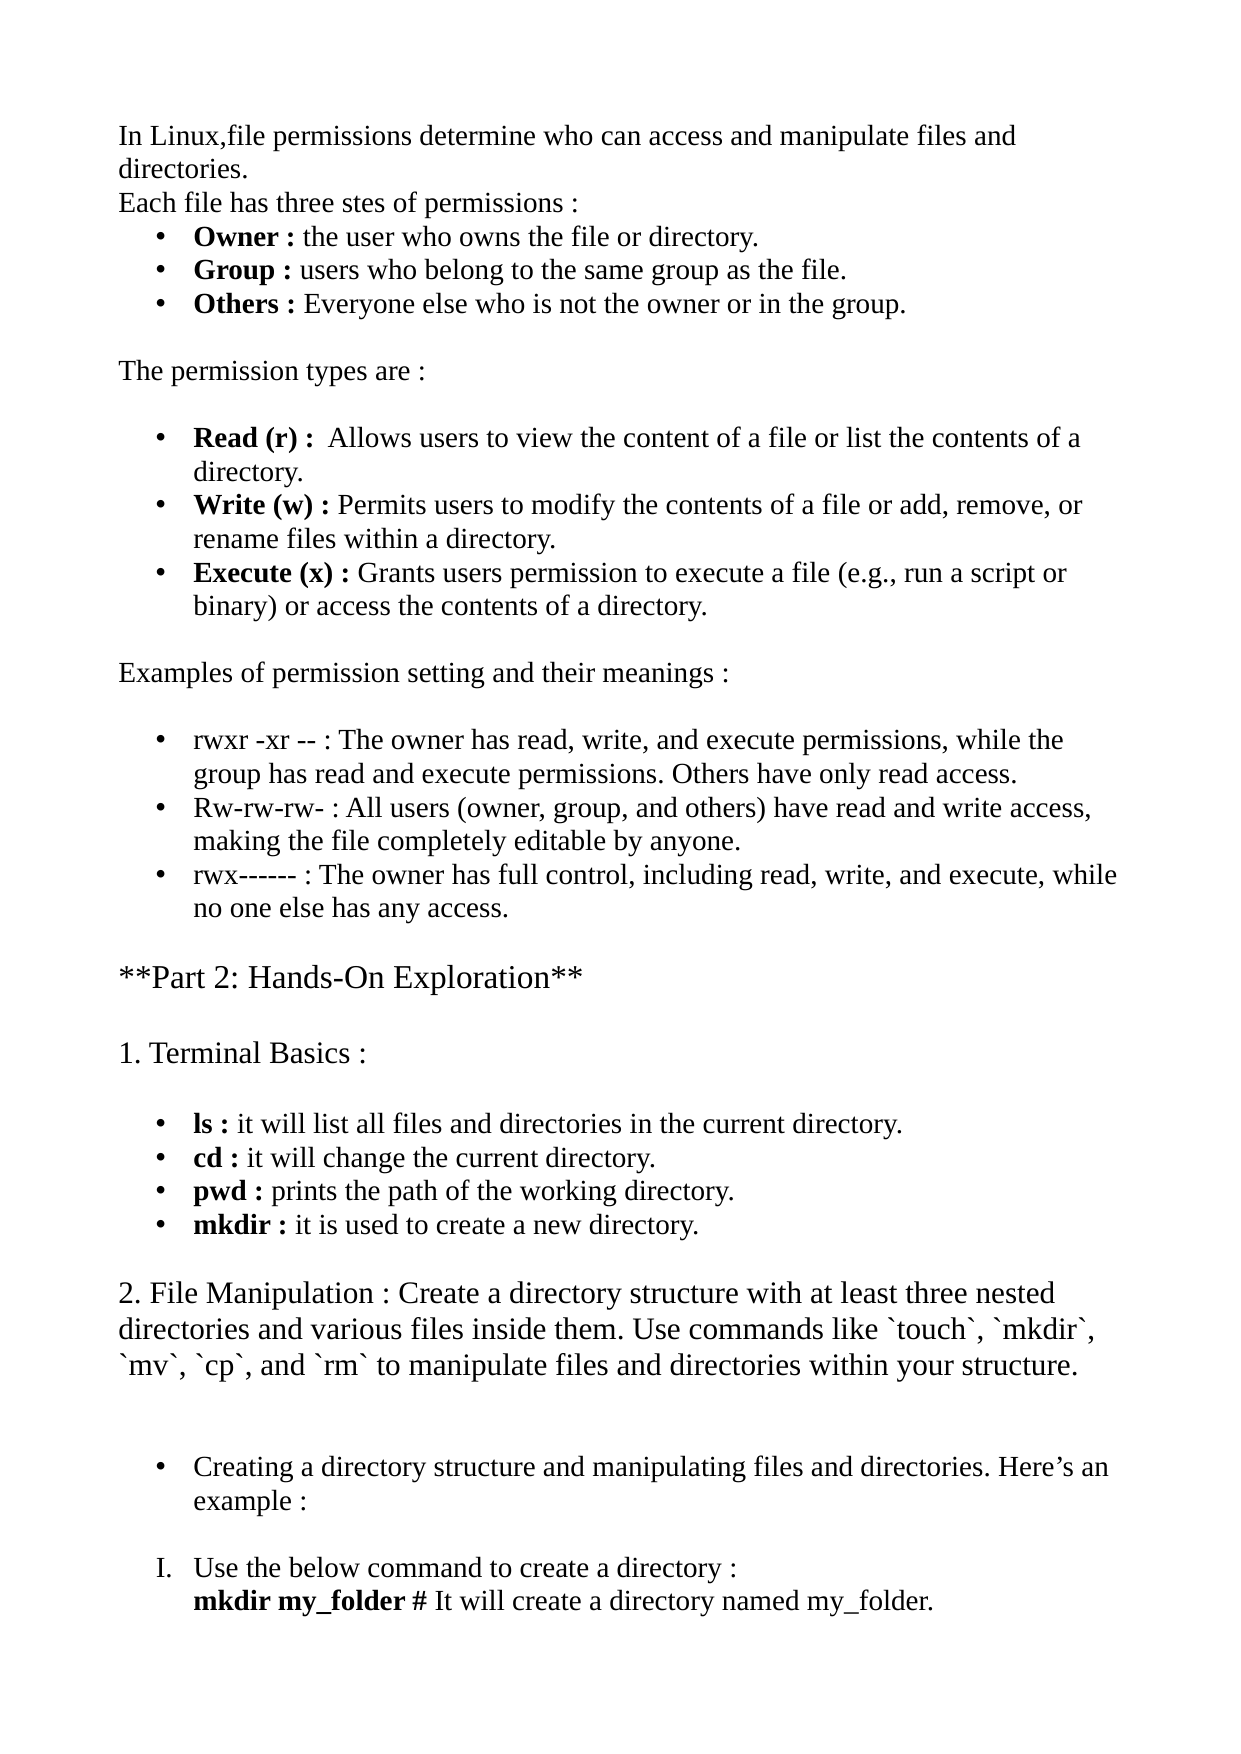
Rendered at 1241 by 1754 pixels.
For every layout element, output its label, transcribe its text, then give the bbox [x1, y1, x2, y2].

list Read (r) : Allows users to view the content of a file or list the contents of a directory. [156, 420, 1122, 487]
text 2. File Manipulation : Create a directory structure with at least three nested directories and various files inside them. Use commands like `touch`, `mkdir`, `mv`, `cp`, and `rm` to manipulate files and directories within your structure. [118, 1274, 1122, 1382]
list Write (w) : Permits users to modify the contents of a file or add, remove, or rename files within a directory. [156, 487, 1122, 555]
text Each file has three stes of permissions : [118, 185, 1122, 219]
list cd : it will change the current directory. [156, 1140, 1122, 1173]
list mkdir : it is used to create a new directory. [156, 1207, 1122, 1241]
list mkdir my_folder # It will create a directory named my_folder. [156, 1583, 1122, 1617]
list pwd : prints the path of the working directory. [156, 1173, 1122, 1207]
list Owner : the user who owns the file or directory. [156, 219, 1122, 252]
list Group : users who belong to the same group as the file. [156, 252, 1122, 286]
list ls : it will list all files and directories in the current directory. [156, 1106, 1122, 1140]
list Others : Everyone else who is not the owner or in the group. [156, 286, 1122, 320]
list rwxr -xr -- : The owner has read, write, and execute permissions, while the group has read and execute permissions. Others have only read access. [156, 722, 1122, 790]
list Use the below command to create a directory : [156, 1550, 1122, 1583]
text The permission types are : [118, 353, 1122, 387]
list Creating a directory structure and manipulating files and directories. Here’s an example : [156, 1449, 1122, 1516]
list rwx------ : The owner has full control, including read, write, and execute, while no one else has any access. [156, 857, 1122, 924]
text 1. Terminal Basics : [118, 1034, 1122, 1070]
text **Part 2: Hands-On Exploration** [118, 958, 1122, 996]
list Execute (x) : Grants users permission to execute a file (e.g., run a script or binary) or access the contents of a directory. [156, 555, 1122, 622]
text In Linux,file permissions determine who can access and manipulate files and directories. [118, 118, 1122, 185]
list Rw-rw-rw- : All users (owner, group, and others) have read and write access, making the file completely editable by anyone. [156, 790, 1122, 857]
text Examples of permission setting and their meanings : [118, 655, 1122, 689]
